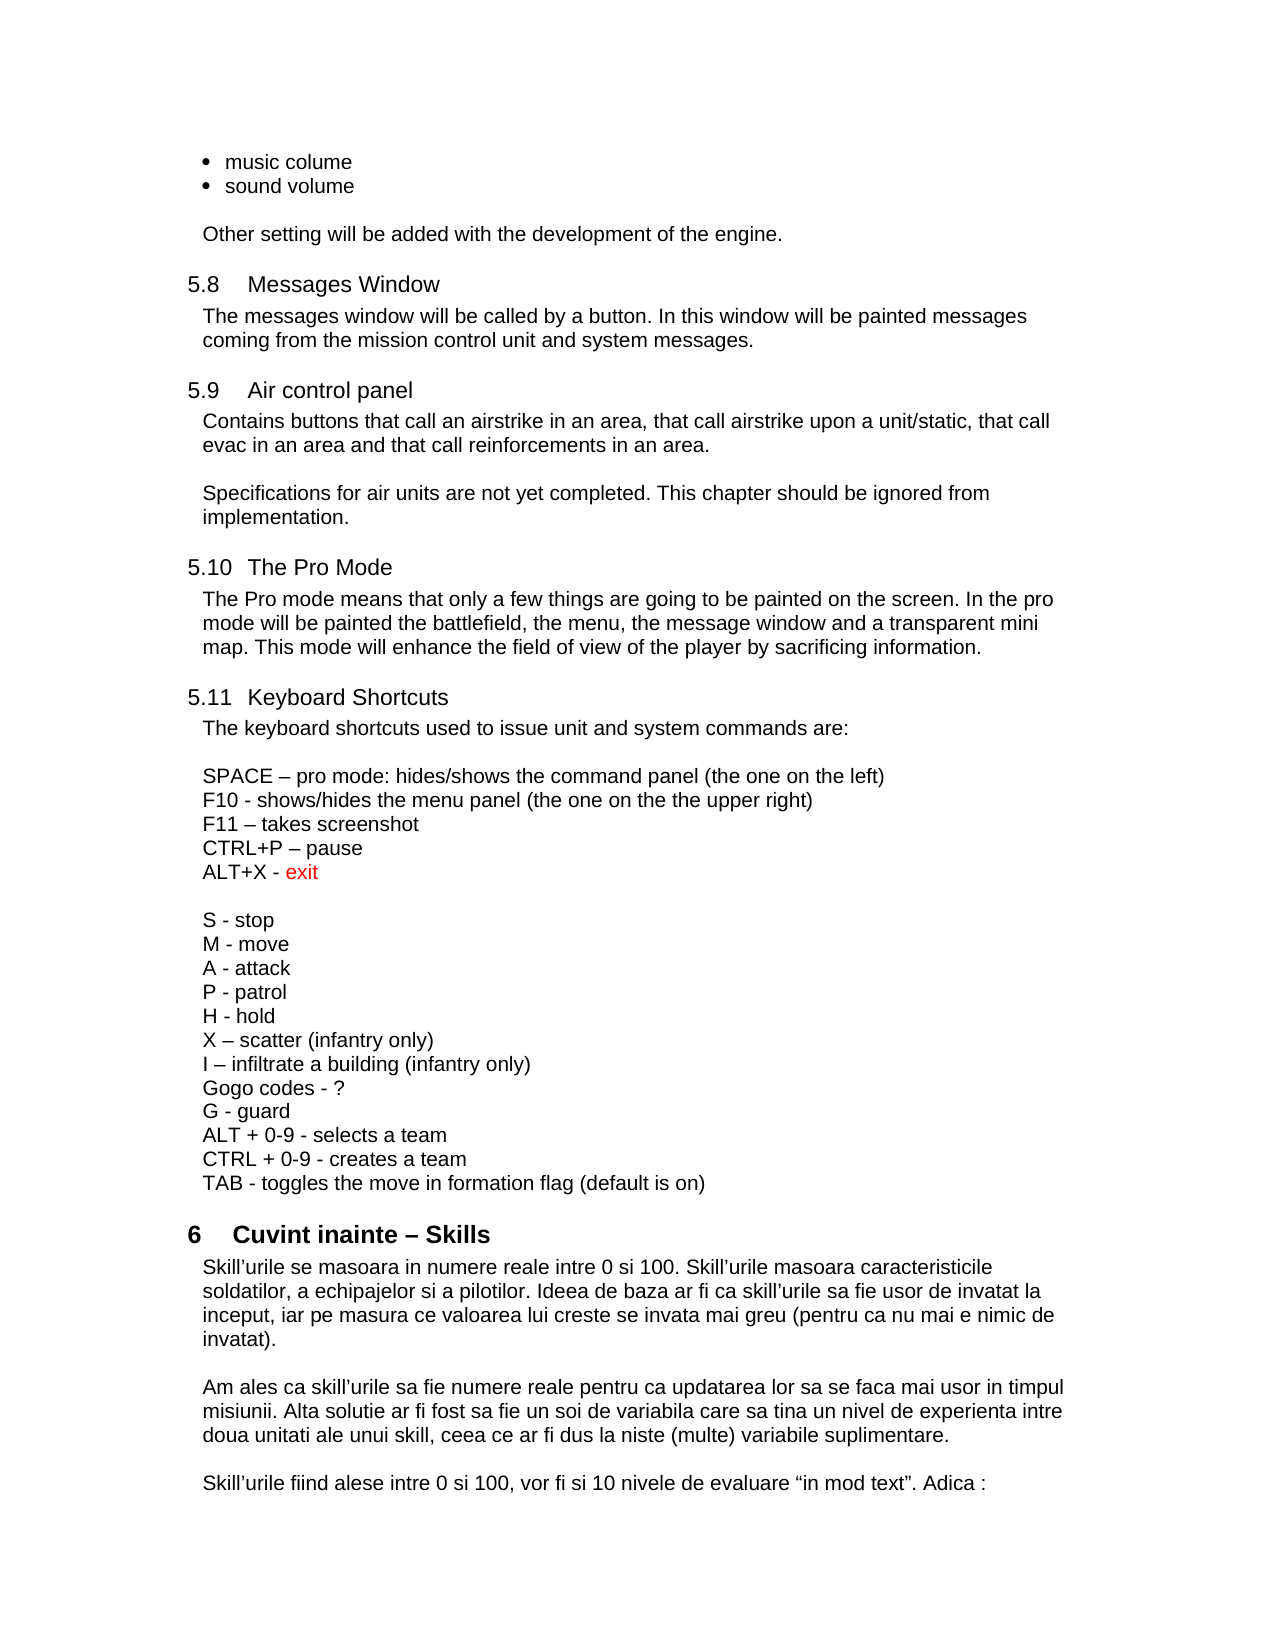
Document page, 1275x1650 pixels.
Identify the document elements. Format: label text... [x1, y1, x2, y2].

text Am ales ca skill’urile sa fie numere reale pentru ca updatarea lor sa se faca mai usor in timpul misiunii. Alta solutie ar fi fost sa fie un soi de variabila care sa tina un nivel de experienta intre doua unitati ale unui skill, ceea ce ar fi dus la niste (multe) variabile suplimentare. [202, 1375, 1072, 1447]
text The Pro mode means that only a few things are going to be painted on the screen. In the pro mode will be painted the battlefield, the menu, the message window and a transparent mini map. This mode will enhance the field of view of the player by sacrificing information. [202, 587, 1072, 658]
text The messages window will be called by a button. In this window will be painted messages coming from the mission control unit and system messages. [202, 304, 1072, 352]
text F11 – takes screenshot [202, 812, 1072, 836]
text Specifications for air units are not yet completed. This chapter should be ignored from implementation. [202, 481, 1072, 529]
text ALT+X - exit [202, 860, 1072, 884]
subtitle Air control panel [187, 377, 1087, 403]
text Skill’urile fiind alese intre 0 si 100, vor fi si 10 nivele de evaluare “in mod text”. Adica : [202, 1471, 1072, 1495]
subtitle Cuvint inainte – Skills [187, 1220, 1087, 1249]
text Contains buttons that call an airstrike in an area, that call airstrike upon a unit/static, that call evac in an area and that call reinforcements in an area. [202, 409, 1072, 457]
text The keyboard shortcuts used to issue unit and system commands are: [202, 716, 1072, 740]
subtitle Keyboard Shortcuts [187, 683, 1087, 710]
text X – scatter (infantry only) [202, 1027, 1072, 1051]
subtitle Messages Window [187, 271, 1087, 297]
text CTRL+P – pause [202, 836, 1072, 860]
subtitle The Pro Mode [187, 554, 1087, 580]
text I – infiltrate a building (infantry only) [202, 1051, 1072, 1075]
text Skill’urile se masoara in numere reale intre 0 si 100. Skill’urile masoara caracteristicile soldatilor, a echipajelor si a pilotilor. Ideea de baza ar fi ca skill’urile sa fie usor de invatat la inceput, iar pe masura ce valoarea lui creste se invata mai greu (pentru ca nu mai e nimic de invatat). [202, 1255, 1072, 1351]
text Gogo codes - ? G - guard ALT + 0-9 - selects a team CTRL + 0-9 - creates a team TAB - toggles the move in formation flag (default is on) [202, 1075, 1072, 1195]
text SPACE – pro mode: hides/shows the command panel (the one on the left) F10 - shows/hides the menu panel (the one on the the upper right) [202, 764, 1072, 812]
text Other setting will be added with the development of the engine. [202, 222, 1072, 246]
list sound volume [202, 174, 1072, 198]
list music colume [202, 150, 1072, 174]
text S - stop M - move A - attack P - patrol H - hold [202, 908, 1072, 1027]
